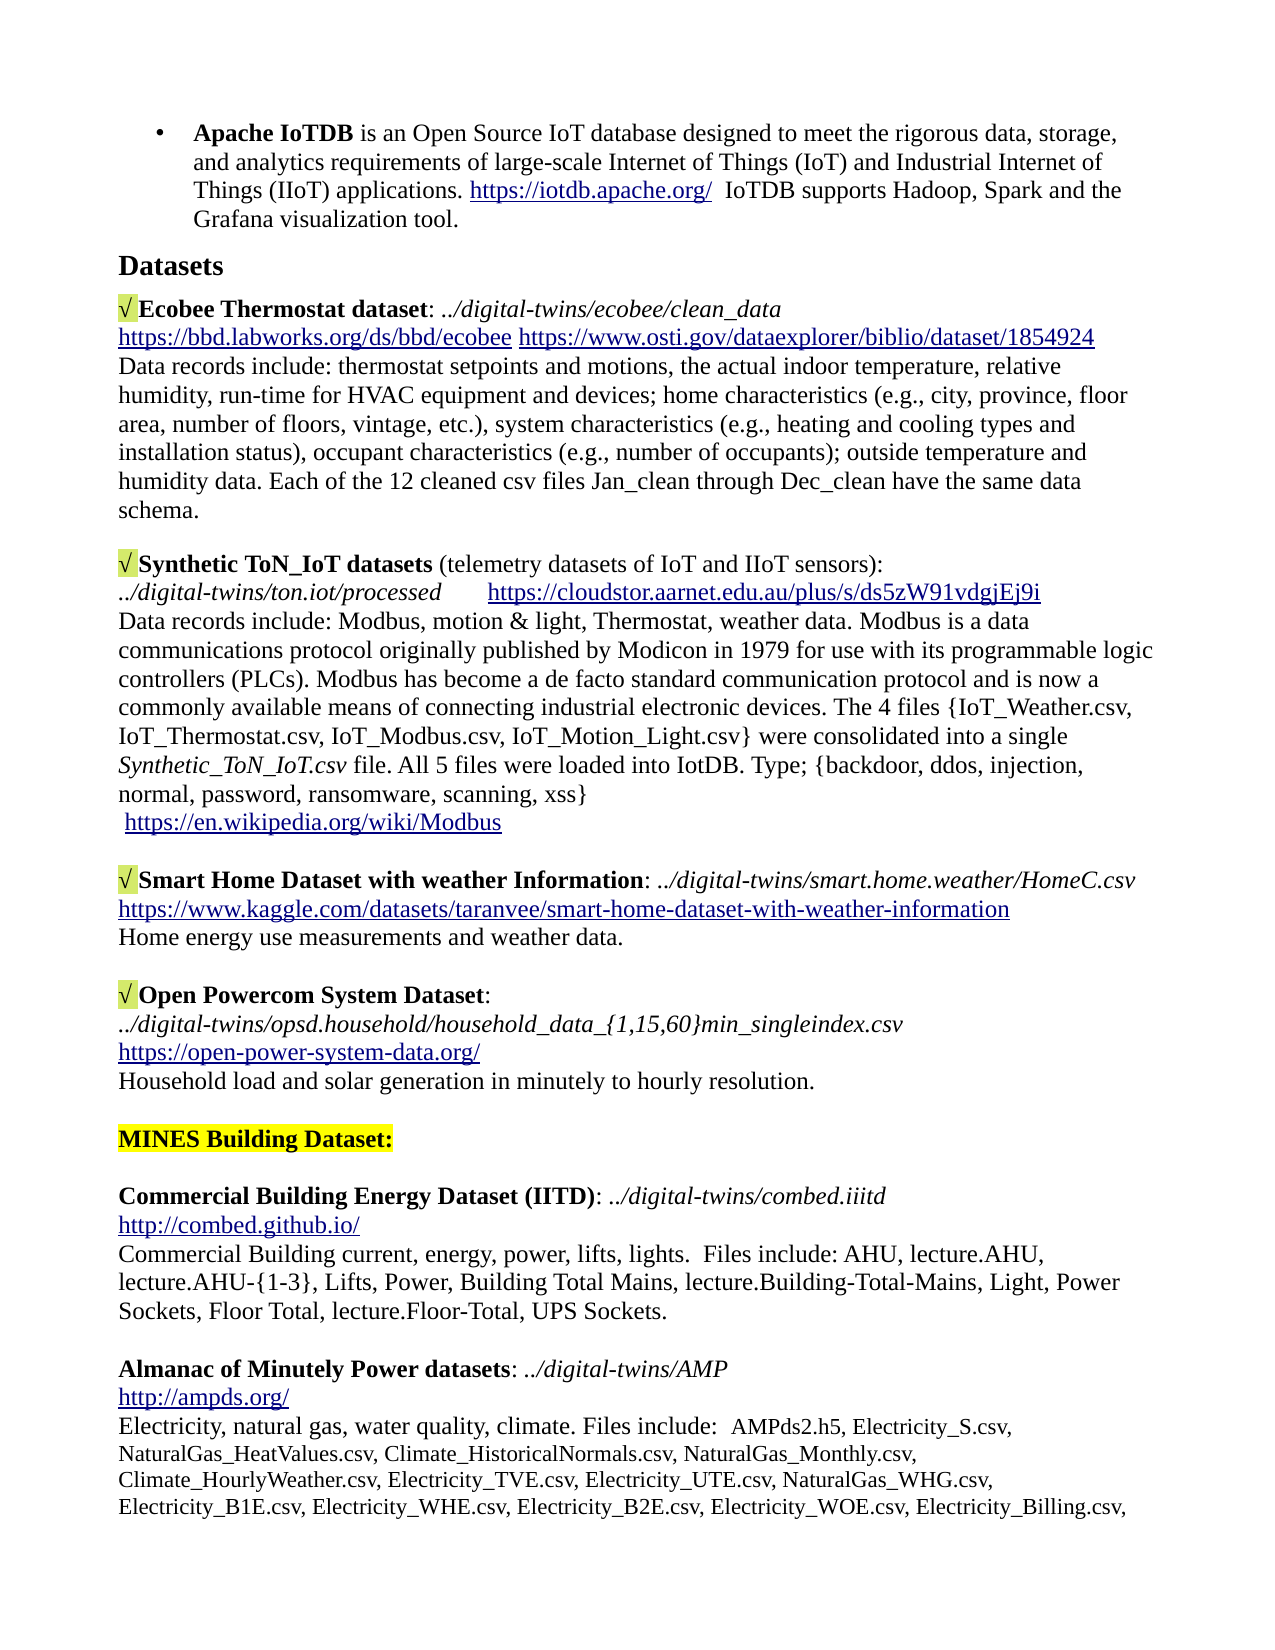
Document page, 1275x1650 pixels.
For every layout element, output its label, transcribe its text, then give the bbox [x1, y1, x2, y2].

text √ Smart Home Dataset with weather Information: ../digital-twins/smart.home.weather/HomeC.csv [118, 865, 1157, 894]
text Commercial Building Energy Dataset (IITD): ../digital-twins/combed.iiitd [118, 1181, 1157, 1210]
text https://bbd.labworks.org/ds/bbd/ecobee https://www.osti.gov/dataexplorer/biblio/dataset/1854924 [118, 322, 1157, 351]
text https://www.kaggle.com/datasets/taranvee/smart-home-dataset-with-weather-information [118, 894, 1157, 922]
text Commercial Building current, energy, power, lifts, lights. Files include: AHU, lecture.AHU, lecture.AHU-{1-3}, Lifts, Power, Building Total Mains, lecture.Building-Total-Mains, Light, Power Sockets, Floor Total, lecture.Floor-Total, UPS Sockets. [118, 1239, 1157, 1325]
text Home energy use measurements and weather data. [118, 922, 1157, 951]
text https://en.wikipedia.org/wiki/Modbus [118, 807, 1157, 836]
subtitle Datasets [118, 248, 1157, 281]
text Electricity, natural gas, water quality, climate. Files include: AMPds2.h5, Electricity_S.csv, NaturalGas_HeatValues.csv, Climate_HistoricalNormals.csv, NaturalGas_Monthly.csv, Climate_HourlyWeather.csv, Electricity_TVE.csv, Electricity_UTE.csv, NaturalGas_WHG.csv, Electricity_B1E.csv, Electricity_WHE.csv, Electricity_B2E.csv, Electricity_WOE.csv, Electricity_Billing.csv, [118, 1411, 1157, 1519]
text http://ampds.org/ [118, 1382, 1157, 1411]
text https://open-power-system-data.org/ [118, 1037, 1157, 1066]
list Apache IoTDB is an Open Source IoT database designed to meet the rigorous data, storage, and analytics requirements of large-scale Internet of Things (IoT) and Industrial Internet of Things (IIoT) applications. https://iotdb.apache.org/ IoTDB supports Hadoop, Spark and the Grafana visualization tool. [156, 118, 1157, 233]
text http://combed.github.io/ [118, 1210, 1157, 1239]
text Data records include: thermostat setpoints and motions, the actual indoor temperature, relative humidity, run-time for HVAC equipment and devices; home characteristics (e.g., city, province, floor area, number of floors, vintage, etc.), system characteristics (e.g., heating and cooling types and installation status), occupant characteristics (e.g., number of occupants); outside temperature and humidity data. Each of the 12 cleaned csv files Jan_clean through Dec_clean have the same data schema. [118, 351, 1157, 524]
text Data records include: Modbus, motion & light, Thermostat, weather data. Modbus is a data communications protocol originally published by Modicon in 1979 for use with its programmable logic controllers (PLCs). Modbus has become a de facto standard communication protocol and is now a commonly available means of connecting industrial electronic devices. The 4 files {IoT_Weather.csv, IoT_Thermostat.csv, IoT_Modbus.csv, IoT_Motion_Light.csv} were consolidated into a single Synthetic_ToN_IoT.csv file. All 5 files were loaded into IotDB. Type; {backdoor, ddos, injection, normal, password, ransomware, scanning, xss} [118, 606, 1157, 807]
text MINES Building Dataset: [118, 1124, 1157, 1152]
text Household load and solar generation in minutely to hourly resolution. [118, 1066, 1157, 1095]
text √ Ecobee Thermostat dataset: ../digital-twins/ecobee/clean_data [118, 294, 1157, 322]
text √ Open Powercom System Dataset: ../digital-twins/opsd.household/household_data_{1,15,60}min_singleindex.csv [118, 980, 1157, 1037]
text Almanac of Minutely Power datasets: ../digital-twins/AMP [118, 1354, 1157, 1382]
text √ Synthetic ToN_IoT datasets (telemetry datasets of IoT and IIoT sensors): ../digital-twins/ton.iot/processed https://cloudstor.aarnet.edu.au/plus/s/ds5zW91vdgjEj9i [118, 549, 1157, 606]
